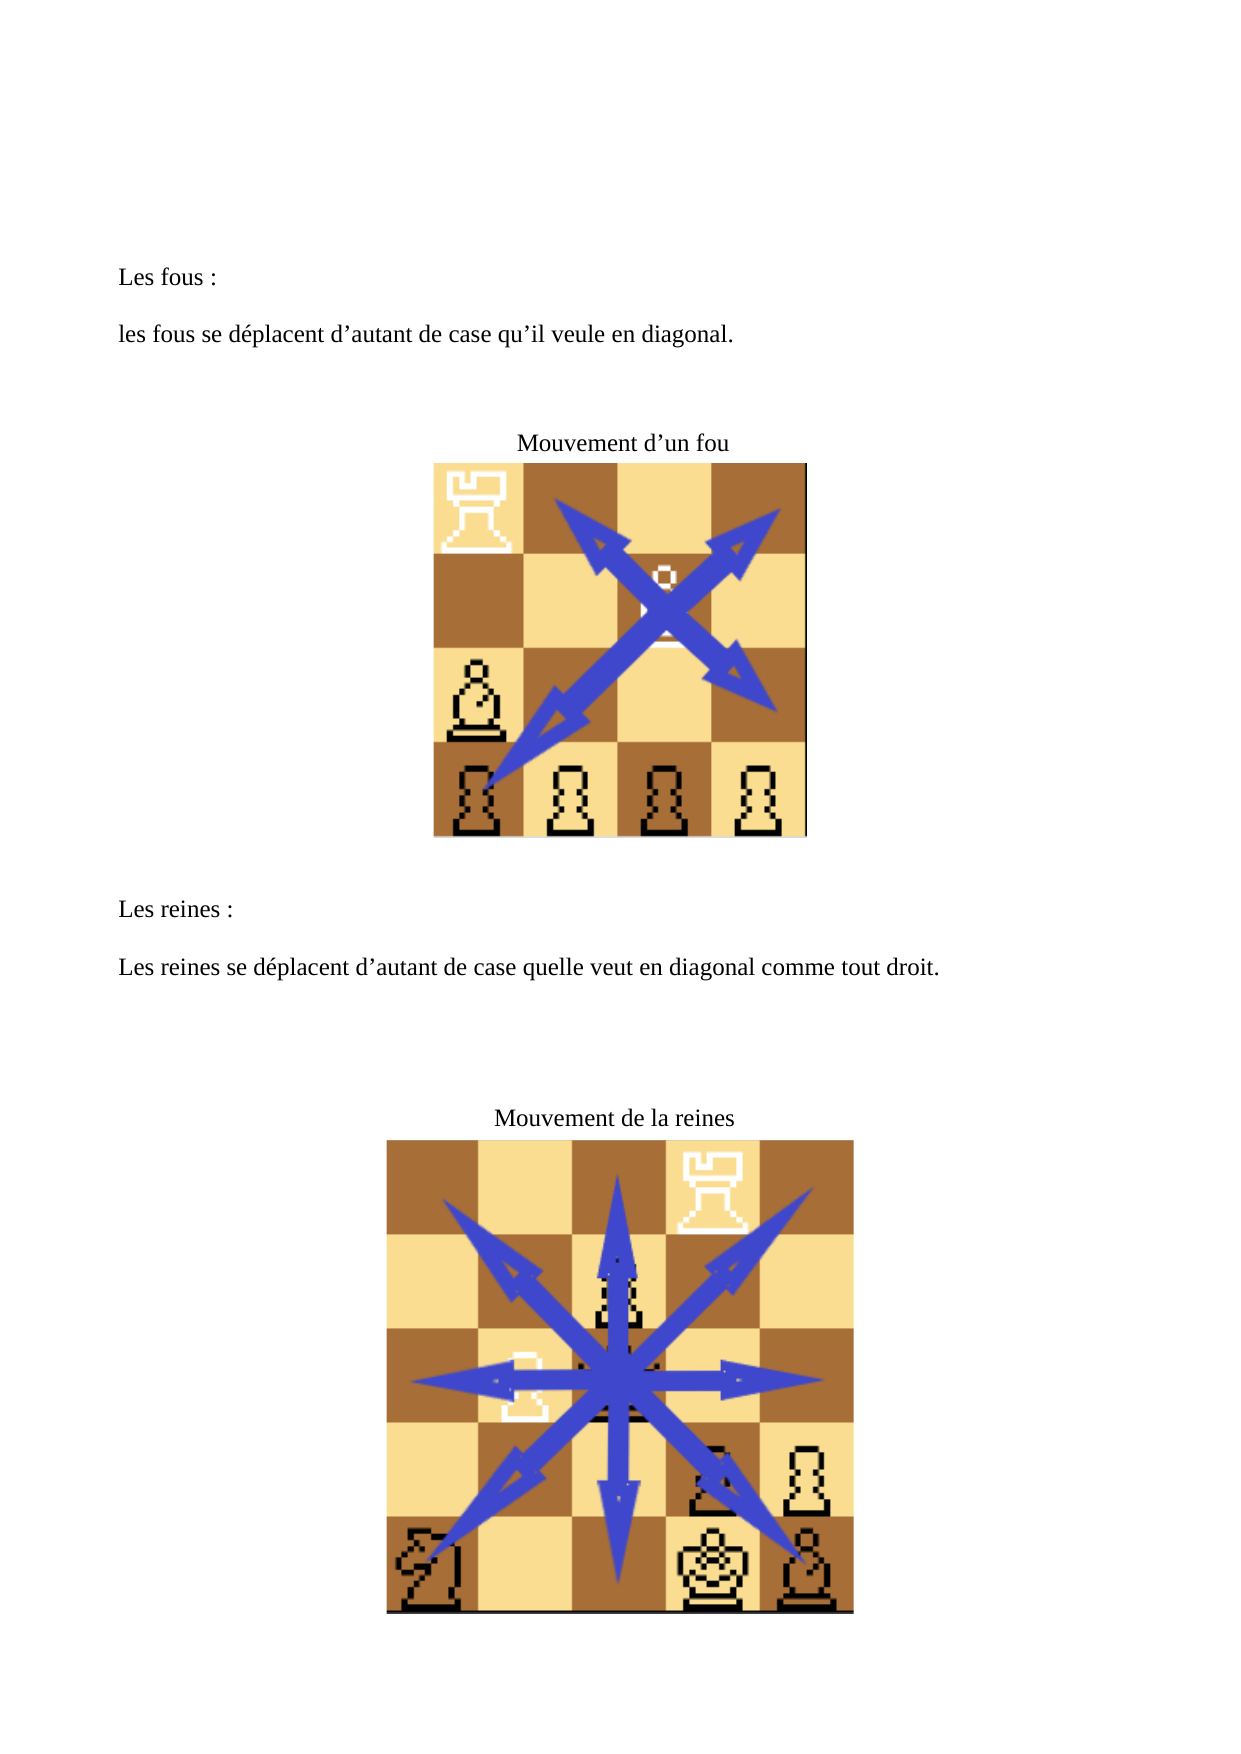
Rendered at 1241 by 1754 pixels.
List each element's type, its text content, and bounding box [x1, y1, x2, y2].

text Les fous : [118, 262, 1122, 291]
text les fous se déplacent d’autant de case qu’il veule en diagonal. [118, 319, 1122, 348]
text Les reines : [118, 894, 1122, 923]
picture [433, 463, 807, 838]
picture [386, 1140, 854, 1614]
text Les reines se déplacent d’autant de case quelle veut en diagonal comme tout droit. [118, 952, 1122, 981]
